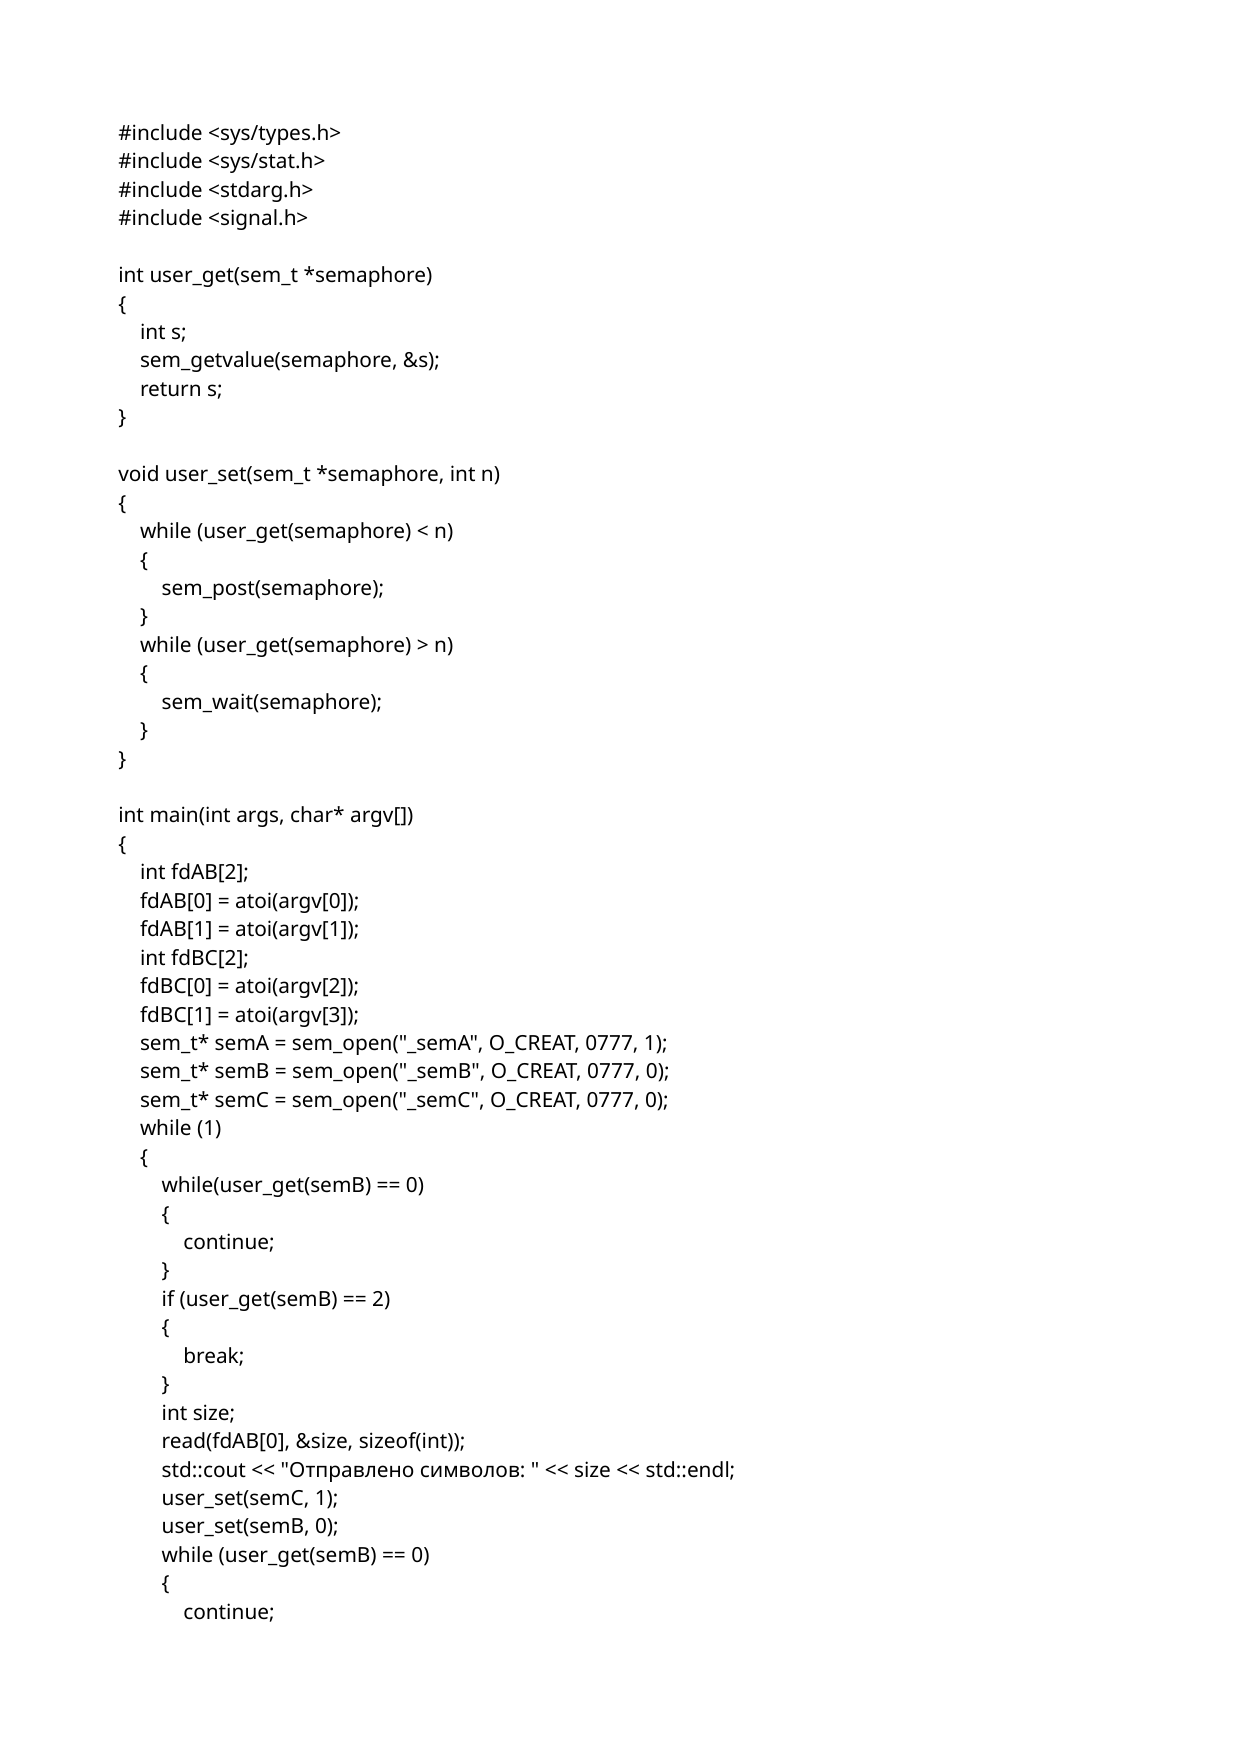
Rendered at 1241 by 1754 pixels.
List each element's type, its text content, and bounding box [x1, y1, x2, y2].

text break; [118, 1341, 1122, 1369]
text sem_wait(semaphore); [118, 687, 1122, 715]
text return s; [118, 374, 1122, 402]
text sem_t* semB = sem_open("_semB", O_CREAT, 0777, 0); [118, 1057, 1122, 1085]
text } [118, 1256, 1122, 1284]
text { [118, 1199, 1122, 1227]
text while (user_get(semB) == 0) [118, 1540, 1122, 1568]
text { [118, 1568, 1122, 1597]
text fdBC[0] = atoi(argv[2]); [118, 971, 1122, 1000]
text fdBC[1] = atoi(argv[3]); [118, 1000, 1122, 1028]
text user_set(semB, 0); [118, 1512, 1122, 1540]
text while (user_get(semaphore) < n) [118, 516, 1122, 545]
text continue; [118, 1227, 1122, 1256]
text if (user_get(semB) == 2) [118, 1284, 1122, 1312]
text sem_t* semC = sem_open("_semC", O_CREAT, 0777, 0); [118, 1085, 1122, 1113]
text { [118, 1312, 1122, 1341]
text while (1) [118, 1113, 1122, 1142]
text sem_getvalue(semaphore, &s); [118, 346, 1122, 374]
text #include <signal.h> [118, 203, 1122, 232]
text #include <sys/stat.h> [118, 147, 1122, 175]
text } [118, 1369, 1122, 1398]
text } [118, 744, 1122, 772]
text int user_get(sem_t *semaphore) [118, 260, 1122, 289]
text int main(int args, char* argv[]) [118, 801, 1122, 829]
text int fdAB[2]; [118, 857, 1122, 886]
text int size; [118, 1398, 1122, 1426]
text { [118, 658, 1122, 687]
text } [118, 602, 1122, 630]
text fdAB[1] = atoi(argv[1]); [118, 914, 1122, 943]
text } [118, 715, 1122, 744]
text std::cout << "Отправлено символов: " << size << std::endl; [118, 1455, 1122, 1483]
text sem_post(semaphore); [118, 573, 1122, 602]
text continue; [118, 1597, 1122, 1625]
text int fdBC[2]; [118, 943, 1122, 971]
text int s; [118, 317, 1122, 346]
text #include <stdarg.h> [118, 175, 1122, 203]
text void user_set(sem_t *semaphore, int n) [118, 459, 1122, 488]
text { [118, 545, 1122, 573]
text read(fdAB[0], &size, sizeof(int)); [118, 1426, 1122, 1455]
text sem_t* semA = sem_open("_semA", O_CREAT, 0777, 1); [118, 1028, 1122, 1057]
text #include <sys/types.h> [118, 118, 1122, 147]
text { [118, 289, 1122, 317]
text fdAB[0] = atoi(argv[0]); [118, 886, 1122, 914]
text user_set(semC, 1); [118, 1483, 1122, 1512]
text { [118, 488, 1122, 516]
text { [118, 829, 1122, 857]
text } [118, 402, 1122, 431]
text { [118, 1142, 1122, 1170]
text while(user_get(semB) == 0) [118, 1170, 1122, 1199]
text while (user_get(semaphore) > n) [118, 630, 1122, 658]
